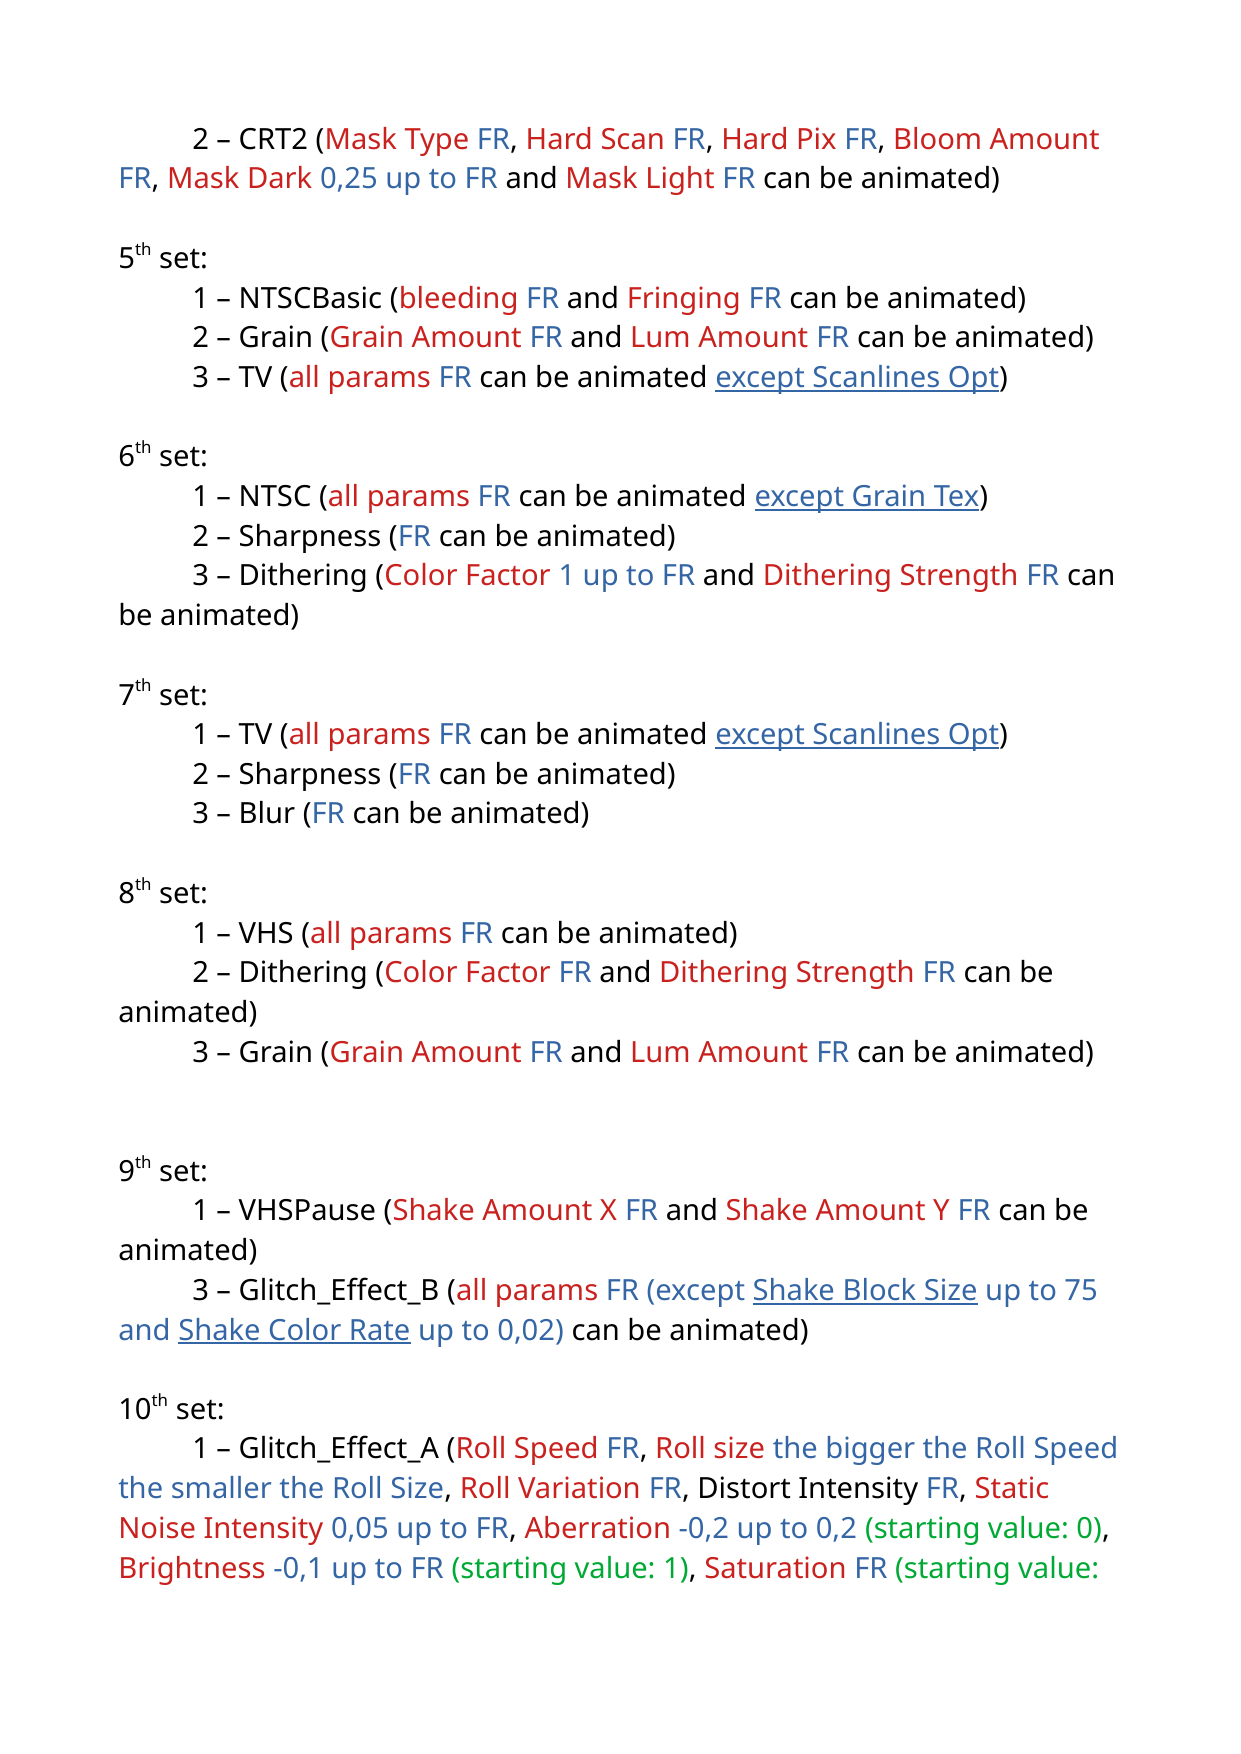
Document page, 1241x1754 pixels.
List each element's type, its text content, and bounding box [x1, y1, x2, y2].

text 1 – VHSPause (Shake Amount X FR and Shake Amount Y FR can be animated) [118, 1190, 1122, 1269]
text 1 – Glitch_Effect_A (Roll Speed FR, Roll size the bigger the Roll Speed the smaller the Roll Size, Roll Variation FR, Distort Intensity FR, Static Noise Intensity 0,05 up to FR, Aberration -0,2 up to 0,2 (starting value: 0), Brightness -0,1 up to FR (starting value: 1), Saturation FR (starting value: [118, 1428, 1122, 1587]
text 1 – NTSC (all params FR can be animated except Grain Tex) [118, 475, 1122, 515]
text 5th set: [118, 237, 1122, 277]
text 7th set: [118, 674, 1122, 713]
text 2 – Sharpness (FR can be animated) [118, 515, 1122, 555]
text 1 – NTSCBasic (bleeding FR and Fringing FR can be animated) [118, 277, 1122, 317]
text 3 – Blur (FR can be animated) [118, 793, 1122, 832]
text 2 – Sharpness (FR can be animated) [118, 753, 1122, 793]
text 1 – VHS (all params FR can be animated) [118, 912, 1122, 952]
text 3 – Dithering (Color Factor 1 up to FR and Dithering Strength FR can be animated) [118, 555, 1122, 634]
text 8th set: [118, 872, 1122, 912]
text 10th set: [118, 1388, 1122, 1428]
text 6th set: [118, 436, 1122, 475]
text 2 – CRT2 (Mask Type FR, Hard Scan FR, Hard Pix FR, Bloom Amount FR, Mask Dark 0,25 up to FR and Mask Light FR can be animated) [118, 118, 1122, 197]
text 1 – TV (all params FR can be animated except Scanlines Opt) [118, 713, 1122, 753]
text 9th set: [118, 1150, 1122, 1190]
text 3 – TV (all params FR can be animated except Scanlines Opt) [118, 356, 1122, 396]
text 3 – Glitch_Effect_B (all params FR (except Shake Block Size up to 75 and Shake Color Rate up to 0,02) can be animated) [118, 1269, 1122, 1348]
text 3 – Grain (Grain Amount FR and Lum Amount FR can be animated) [118, 1031, 1122, 1071]
text 2 – Dithering (Color Factor FR and Dithering Strength FR can be animated) [118, 952, 1122, 1031]
text 2 – Grain (Grain Amount FR and Lum Amount FR can be animated) [118, 317, 1122, 356]
